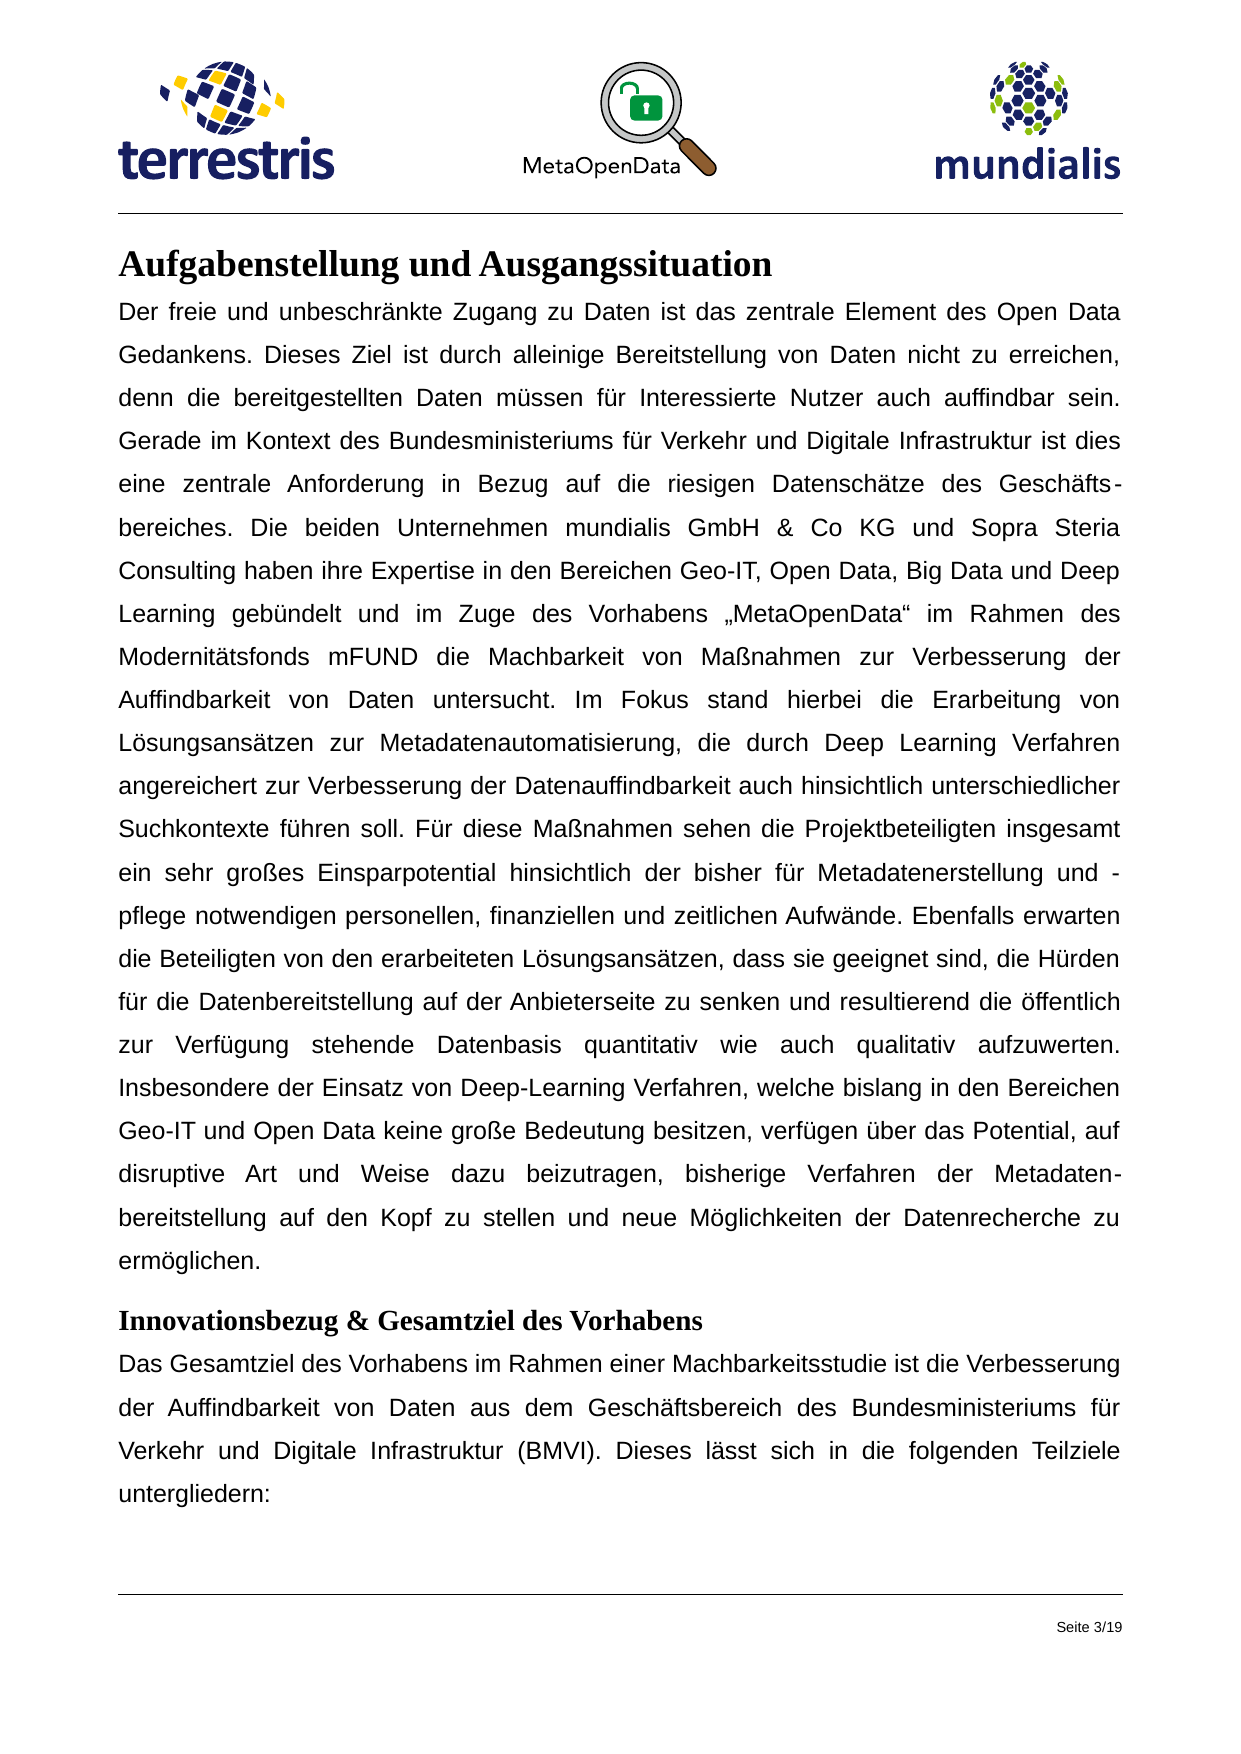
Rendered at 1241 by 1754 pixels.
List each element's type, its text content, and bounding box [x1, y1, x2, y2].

subtitle Aufgabenstellung und Ausgangssituation [118, 241, 1122, 284]
subtitle Innovationsbezug & Gesamtziel des Vorhabens [118, 1303, 1122, 1337]
text Das Gesamtziel des Vorhabens im Rahmen einer Machbarkeitsstudie ist die Verbesserung der Auffindbarkeit von Daten aus dem Geschäftsbereich des Bundesministeriums für Verkehr und Digitale Infrastruktur (BMVI). Dieses lässt sich in die folgenden Teilziele untergliedern: [118, 1349, 1122, 1508]
text Der freie und unbeschränkte Zugang zu Daten ist das zentrale Element des Open Data Gedankens. Dieses Ziel ist durch alleinige Bereitstellung von Daten nicht zu erreichen, denn die bereitgestellten Daten müssen für Interessierte Nutzer auch auffindbar sein. Gerade im Kontext des Bundesministeriums für Verkehr und Digitale Infrastruktur ist dies eine zentrale Anforderung in Bezug auf die riesigen Datenschätze des Geschäfts­bereiches. Die beiden Unternehmen mundialis GmbH & Co KG und Sopra Steria Consulting haben ihre Expertise in den Bereichen Geo-IT, Open Data, Big Data und Deep Learning gebündelt und im Zuge des Vorhabens „MetaOpenData“ im Rahmen des Modernitätsfonds mFUND die Machbarkeit von Maßnahmen zur Verbesserung der Auffindbarkeit von Daten untersucht. Im Fokus stand hierbei die Erarbeitung von Lösungsansätzen zur Metadatenautomatisierung, die durch Deep Learning Verfahren angereichert zur Verbesserung der Datenauffindbarkeit auch hinsichtlich unterschiedlicher Suchkontexte führen soll. Für diese Maßnahmen sehen die Projektbeteiligten insgesamt ein sehr großes Einsparpotential hinsichtlich der bisher für Metadatenerstellung und -pflege notwendigen personellen, finanziellen und zeitlichen Aufwände. Ebenfalls erwarten die Beteiligten von den erarbeiteten Lösungsansätzen, dass sie geeignet sind, die Hürden für die Datenbereitstellung auf der Anbieterseite zu senken und resultierend die öffentlich zur Verfügung stehende Datenbasis quantitativ wie auch qualitativ aufzuwerten. Insbesondere der Einsatz von Deep-Learning Verfahren, welche bislang in den Bereichen Geo-IT und Open Data keine große Bedeutung besitzen, verfügen über das Potential, auf disruptive Art und Weise dazu beizutragen, bisherige Verfahren der Metadaten­bereitstellung auf den Kopf zu stellen und neue Möglichkeiten der Datenrecherche zu ermöglichen. [118, 297, 1122, 1274]
